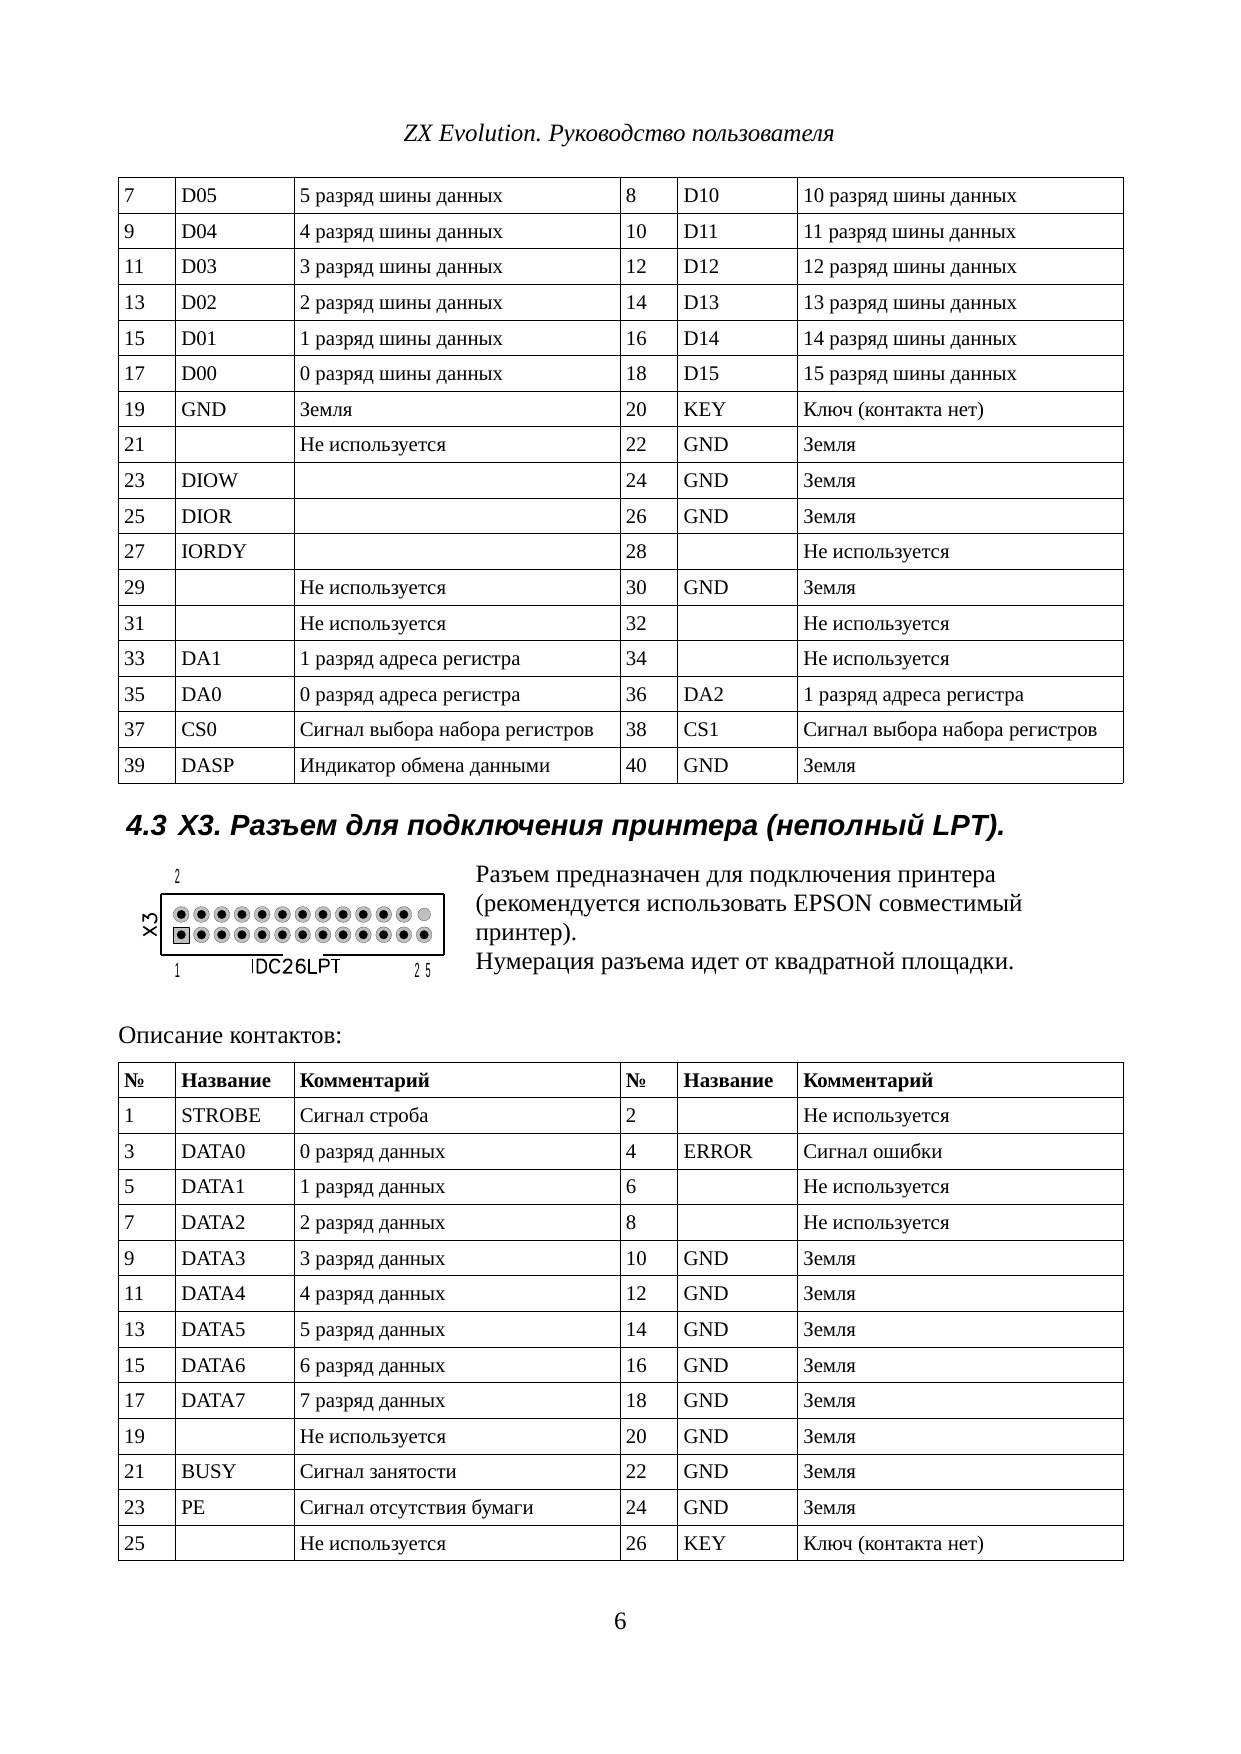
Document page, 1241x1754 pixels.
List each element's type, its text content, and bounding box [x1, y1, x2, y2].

table_cell 36 [621, 677, 677, 711]
table_cell 15 [119, 321, 175, 355]
table_cell 0 разряд данных [295, 1134, 620, 1168]
table_cell GND [678, 1383, 797, 1418]
table_cell Не используется [295, 1526, 620, 1560]
table_cell 7 разряд данных [295, 1383, 620, 1418]
table_cell 9 [119, 1241, 175, 1275]
table_cell Земля [798, 499, 1123, 533]
table_cell 21 [119, 1455, 175, 1489]
table_cell 14 [621, 285, 677, 319]
table_cell Не используется [295, 427, 620, 462]
table_cell Земля [798, 1348, 1123, 1382]
table_cell PE [176, 1490, 294, 1525]
table_cell DATA4 [176, 1276, 294, 1311]
table_cell [678, 534, 797, 569]
table_cell Ключ (контакта нет) [798, 1526, 1123, 1560]
table_cell 21 [119, 427, 175, 462]
table_cell [295, 499, 620, 533]
table_cell [295, 534, 620, 569]
table_cell Не используется [798, 1098, 1123, 1133]
table_cell 23 [119, 463, 175, 498]
table_cell 5 разряд шины данных [295, 178, 620, 213]
table_cell 6 разряд данных [295, 1348, 620, 1382]
table_cell Земля [798, 1383, 1123, 1418]
table_cell ERROR [678, 1134, 797, 1168]
table_cell 11 разряд шины данных [798, 214, 1123, 248]
table_cell GND [678, 1276, 797, 1311]
table_cell 35 [119, 677, 175, 711]
table_cell 3 разряд шины данных [295, 249, 620, 284]
table_cell D04 [176, 214, 294, 248]
table_cell 17 [119, 356, 175, 391]
table_cell 30 [621, 570, 677, 604]
table_cell Земля [798, 1490, 1123, 1525]
table_cell DIOR [176, 499, 294, 533]
table_cell Земля [798, 1241, 1123, 1275]
table_cell 12 разряд шины данных [798, 249, 1123, 284]
table_cell BUSY [176, 1455, 294, 1489]
table_cell 7 [119, 178, 175, 213]
table_cell 1 разряд шины данных [295, 321, 620, 355]
table_cell 15 разряд шины данных [798, 356, 1123, 391]
table_cell 22 [621, 427, 677, 462]
table_cell 5 разряд данных [295, 1312, 620, 1347]
table_cell D05 [176, 178, 294, 213]
table_cell 19 [119, 392, 175, 426]
table_cell 28 [621, 534, 677, 569]
table_header Разъем предназначен для подключения принтера (рекомендуется использовать EPSON совместимый принтер). Нумерация разъема идет от квадратной площадки. [470, 854, 1123, 1020]
table_cell 9 [119, 214, 175, 248]
table_cell 32 [621, 606, 677, 640]
table_cell DATA3 [176, 1241, 294, 1275]
table_header Комментарий [295, 1063, 620, 1097]
table_cell 8 [621, 178, 677, 213]
table_cell 29 [119, 570, 175, 604]
table_cell 1 разряд адреса регистра [798, 677, 1123, 711]
table_cell DASP [176, 748, 294, 783]
table_cell 1 [119, 1098, 175, 1133]
table_cell IORDY [176, 534, 294, 569]
table_cell Не используется [798, 1205, 1123, 1240]
table_cell 12 [621, 1276, 677, 1311]
table_cell [678, 1098, 797, 1133]
table_cell 25 [119, 1526, 175, 1560]
table_cell 17 [119, 1383, 175, 1418]
table_cell DATA6 [176, 1348, 294, 1382]
table_cell DATA1 [176, 1170, 294, 1204]
table_cell Земля [798, 570, 1123, 604]
table_cell Земля [798, 748, 1123, 783]
table_cell 40 [621, 748, 677, 783]
table_cell 16 [621, 321, 677, 355]
table_cell 23 [119, 1490, 175, 1525]
table_cell 3 разряд данных [295, 1241, 620, 1275]
table_cell GND [176, 392, 294, 426]
table_cell 20 [621, 1419, 677, 1453]
table_cell Земля [798, 463, 1123, 498]
table_cell 6 [621, 1170, 677, 1204]
table_cell GND [678, 1241, 797, 1275]
table_cell D02 [176, 285, 294, 319]
table_cell 10 разряд шины данных [798, 178, 1123, 213]
table_cell 0 разряд шины данных [295, 356, 620, 391]
table_cell GND [678, 1348, 797, 1382]
table_cell 19 [119, 1419, 175, 1453]
table_cell 14 [621, 1312, 677, 1347]
table_cell 33 [119, 641, 175, 676]
table_cell KEY [678, 392, 797, 426]
table_cell Индикатор обмена данными [295, 748, 620, 783]
table_cell 13 [119, 1312, 175, 1347]
table_cell GND [678, 1312, 797, 1347]
table_cell 18 [621, 1383, 677, 1418]
table_cell 15 [119, 1348, 175, 1382]
table_cell 10 [621, 1241, 677, 1275]
table_cell CS0 [176, 712, 294, 747]
table_cell 11 [119, 249, 175, 284]
table_cell GND [678, 1490, 797, 1525]
table_cell GND [678, 463, 797, 498]
table_cell [176, 606, 294, 640]
table_cell Земля [798, 1455, 1123, 1489]
table_cell [678, 1170, 797, 1204]
table_cell 13 [119, 285, 175, 319]
table_cell D03 [176, 249, 294, 284]
subtitle X3. Разъем для подключения принтера (неполный LPT). [118, 808, 1122, 841]
table_cell 4 разряд шины данных [295, 214, 620, 248]
table_cell Не используется [295, 1419, 620, 1453]
table_cell 25 [119, 499, 175, 533]
table_cell 39 [119, 748, 175, 783]
table_cell Земля [798, 1419, 1123, 1453]
table_cell KEY [678, 1526, 797, 1560]
table_cell Земля [798, 427, 1123, 462]
table_cell D12 [678, 249, 797, 284]
table_cell DA2 [678, 677, 797, 711]
table_cell 24 [621, 1490, 677, 1525]
table_cell [176, 570, 294, 604]
table_cell 1 разряд адреса регистра [295, 641, 620, 676]
table_cell Земля [798, 1276, 1123, 1311]
table_cell D00 [176, 356, 294, 391]
table_cell DA1 [176, 641, 294, 676]
table_cell D01 [176, 321, 294, 355]
table_cell 16 [621, 1348, 677, 1382]
table_cell 2 разряд шины данных [295, 285, 620, 319]
table_cell 12 [621, 249, 677, 284]
table_cell 3 [119, 1134, 175, 1168]
table_cell 38 [621, 712, 677, 747]
table_cell 10 [621, 214, 677, 248]
table_cell DIOW [176, 463, 294, 498]
table_cell DATA5 [176, 1312, 294, 1347]
table_cell 1 разряд данных [295, 1170, 620, 1204]
table_cell 31 [119, 606, 175, 640]
table_cell Не используется [798, 534, 1123, 569]
table_cell 2 [621, 1098, 677, 1133]
table_cell D10 [678, 178, 797, 213]
table_cell 0 разряд адреса регистра [295, 677, 620, 711]
table_cell Земля [798, 1312, 1123, 1347]
table_cell GND [678, 1455, 797, 1489]
table_cell 26 [621, 499, 677, 533]
table_cell GND [678, 427, 797, 462]
table_cell [176, 1526, 294, 1560]
table_cell DATA0 [176, 1134, 294, 1168]
table_cell GND [678, 570, 797, 604]
table_cell 4 разряд данных [295, 1276, 620, 1311]
table_cell 24 [621, 463, 677, 498]
table_cell Сигнал ошибки [798, 1134, 1123, 1168]
table_cell Не используется [798, 1170, 1123, 1204]
text Описание контактов: [118, 1020, 1122, 1049]
table_cell 4 [621, 1134, 677, 1168]
table_cell DATA2 [176, 1205, 294, 1240]
table_cell Не используется [295, 606, 620, 640]
table_header [118, 854, 469, 1020]
table_cell Ключ (контакта нет) [798, 392, 1123, 426]
table_cell CS1 [678, 712, 797, 747]
table_header Название [678, 1063, 797, 1097]
table_cell 2 разряд данных [295, 1205, 620, 1240]
table_cell 34 [621, 641, 677, 676]
table_cell Не используется [295, 570, 620, 604]
table_cell 8 [621, 1205, 677, 1240]
table_cell [678, 606, 797, 640]
table_cell [176, 1419, 294, 1453]
table_cell 14 разряд шины данных [798, 321, 1123, 355]
table_header Комментарий [798, 1063, 1123, 1097]
table_header № [621, 1063, 677, 1097]
table_cell D13 [678, 285, 797, 319]
table_cell D14 [678, 321, 797, 355]
table_cell Сигнал выбора набора регистров [295, 712, 620, 747]
table_cell Не используется [798, 606, 1123, 640]
table_cell D15 [678, 356, 797, 391]
table_cell Сигнал строба [295, 1098, 620, 1133]
table_cell Сигнал отсутствия бумаги [295, 1490, 620, 1525]
table_cell Сигнал занятости [295, 1455, 620, 1489]
table_cell Земля [295, 392, 620, 426]
table_cell 18 [621, 356, 677, 391]
table_cell 22 [621, 1455, 677, 1489]
table_header Название [176, 1063, 294, 1097]
table_cell GND [678, 499, 797, 533]
table_cell DATA7 [176, 1383, 294, 1418]
table_cell [295, 463, 620, 498]
table_cell D11 [678, 214, 797, 248]
table_cell [678, 641, 797, 676]
table_cell 7 [119, 1205, 175, 1240]
table_cell 26 [621, 1526, 677, 1560]
table_cell 37 [119, 712, 175, 747]
table_cell GND [678, 748, 797, 783]
table_cell 5 [119, 1170, 175, 1204]
table_cell 13 разряд шины данных [798, 285, 1123, 319]
table_cell Сигнал выбора набора регистров [798, 712, 1123, 747]
table_cell 11 [119, 1276, 175, 1311]
table_cell [176, 427, 294, 462]
table_cell [678, 1205, 797, 1240]
table_cell DA0 [176, 677, 294, 711]
table_cell 27 [119, 534, 175, 569]
table_header № [119, 1063, 175, 1097]
table_cell GND [678, 1419, 797, 1453]
table_cell STROBE [176, 1098, 294, 1133]
table_cell Не используется [798, 641, 1123, 676]
table_cell 20 [621, 392, 677, 426]
